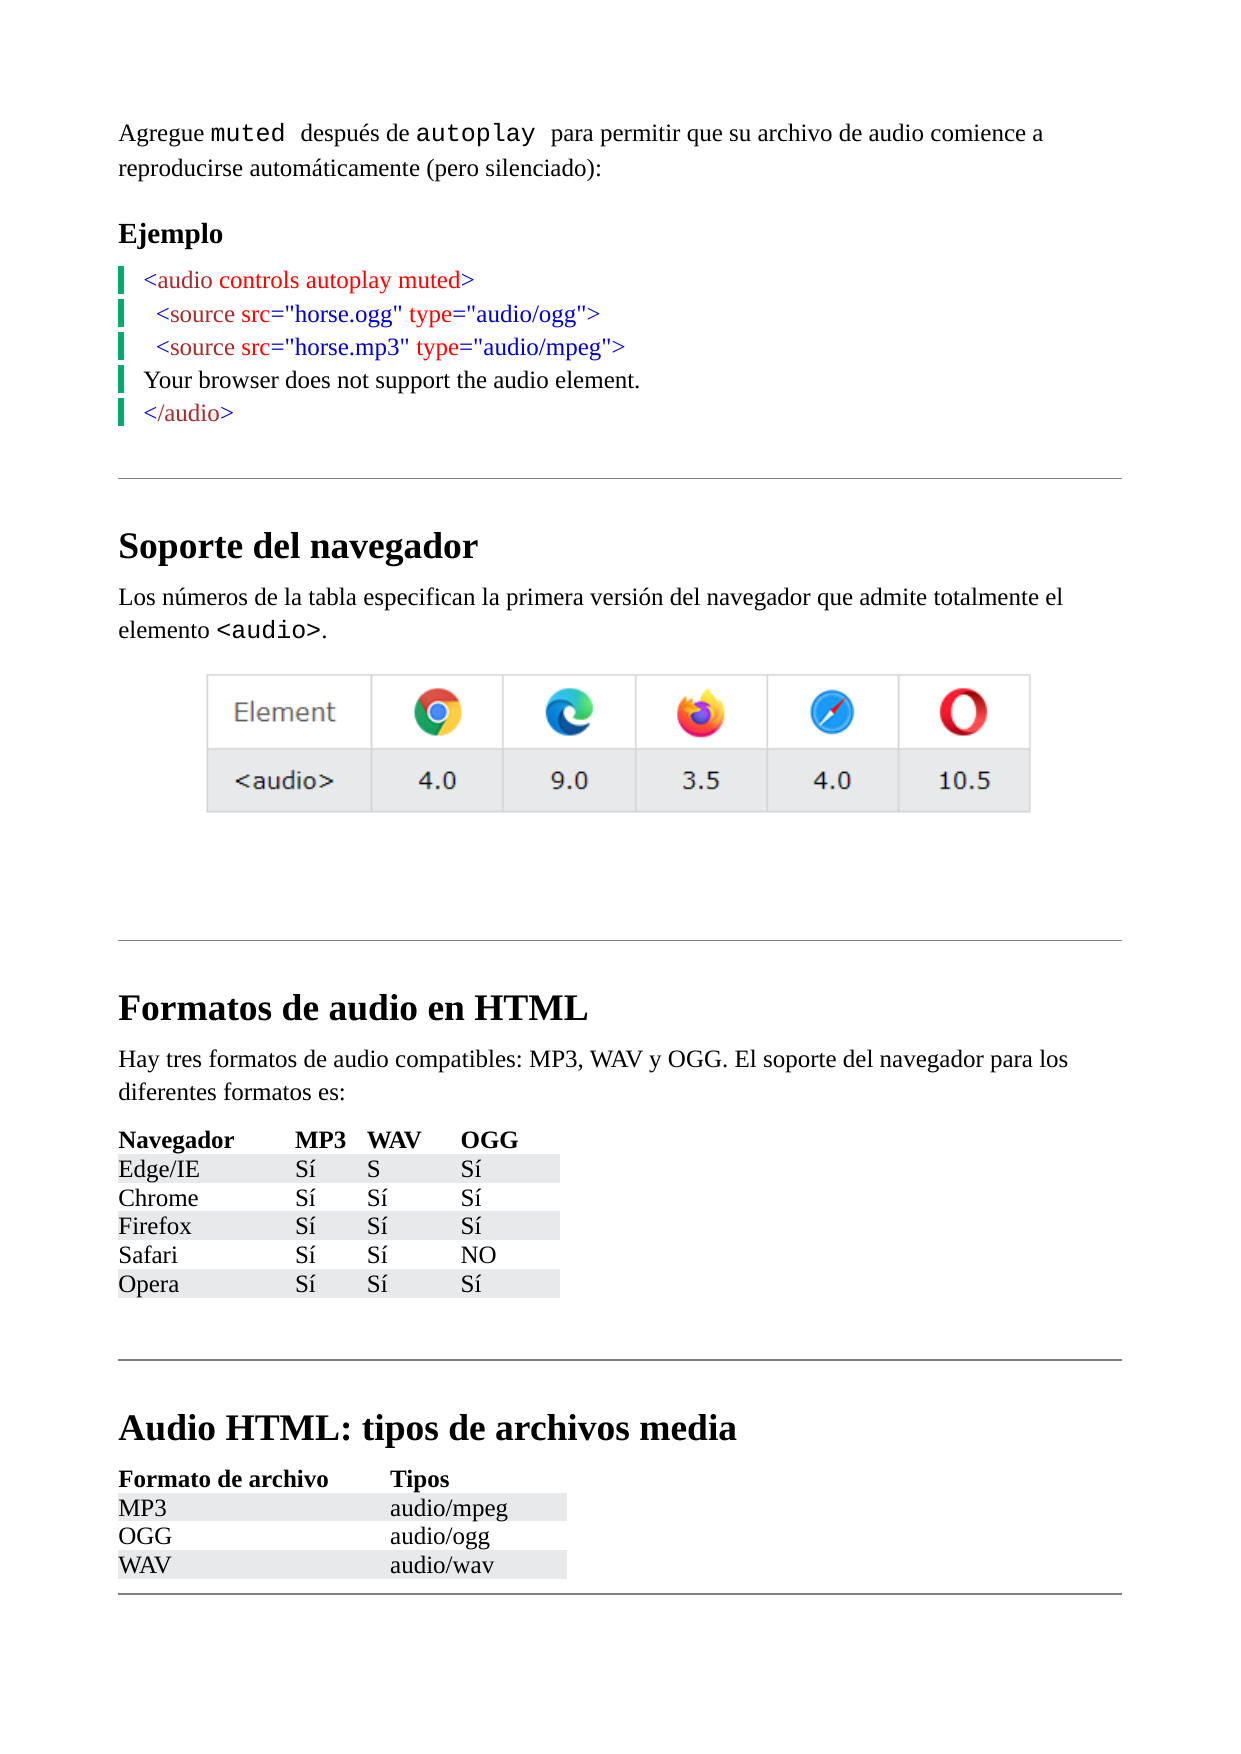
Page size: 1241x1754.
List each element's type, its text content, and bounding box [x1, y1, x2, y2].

picture [199, 665, 1042, 827]
table_cell Safari [118, 1240, 295, 1269]
table_cell MP3 [118, 1493, 390, 1521]
table_cell audio/mpeg [390, 1493, 567, 1521]
subtitle Ejemplo [118, 216, 1122, 250]
table_cell audio/ogg [390, 1521, 567, 1550]
table_cell Sí [460, 1154, 560, 1183]
table_header Navegador [118, 1125, 295, 1154]
table_cell Sí [367, 1211, 460, 1240]
table_cell Sí [460, 1183, 560, 1211]
table_cell Sí [460, 1269, 560, 1298]
text Hay tres formatos de audio compatibles: MP3, WAV y OGG. El soporte del navegador para los diferentes formatos es: [118, 1044, 1122, 1106]
table_cell NO [460, 1240, 560, 1269]
table_cell Sí [460, 1211, 560, 1240]
table_cell Sí [367, 1269, 460, 1298]
table_header Formato de archivo [118, 1464, 390, 1493]
table_cell audio/wav [390, 1550, 567, 1579]
table_header OGG [460, 1125, 560, 1154]
table_cell Edge/IE [118, 1154, 295, 1183]
table_header Tipos [390, 1464, 567, 1493]
table_cell S [367, 1154, 460, 1183]
table_cell Sí [367, 1240, 460, 1269]
table_cell Chrome [118, 1183, 295, 1211]
subtitle Soporte del navegador [118, 524, 1122, 567]
table_cell Sí [295, 1269, 367, 1298]
table_cell Sí [295, 1154, 367, 1183]
text <audio controls autoplay muted> <source src="horse.ogg" type="audio/ogg"> <source src="horse.mp3" type="audio/mpeg"> Your browser does not support the audio element. </audio> [118, 266, 1122, 426]
table_cell Sí [367, 1183, 460, 1211]
table_cell Sí [295, 1240, 367, 1269]
table_cell OGG [118, 1521, 390, 1550]
table_cell Sí [295, 1211, 367, 1240]
table_cell Firefox [118, 1211, 295, 1240]
table_cell WAV [118, 1550, 390, 1579]
subtitle Audio HTML: tipos de archivos media [118, 1405, 1122, 1448]
subtitle Formatos de audio en HTML [118, 986, 1122, 1029]
table_header WAV [367, 1125, 460, 1154]
table_cell Opera [118, 1269, 295, 1298]
table_header MP3 [295, 1125, 367, 1154]
table_cell Sí [295, 1183, 367, 1211]
text Los números de la tabla especifican la primera versión del navegador que admite totalmente el elemento <audio>. [118, 582, 1122, 646]
text Agregue muted después de autoplay para permitir que su archivo de audio comience a reproducirse automáticamente (pero silenciado): [118, 118, 1122, 182]
